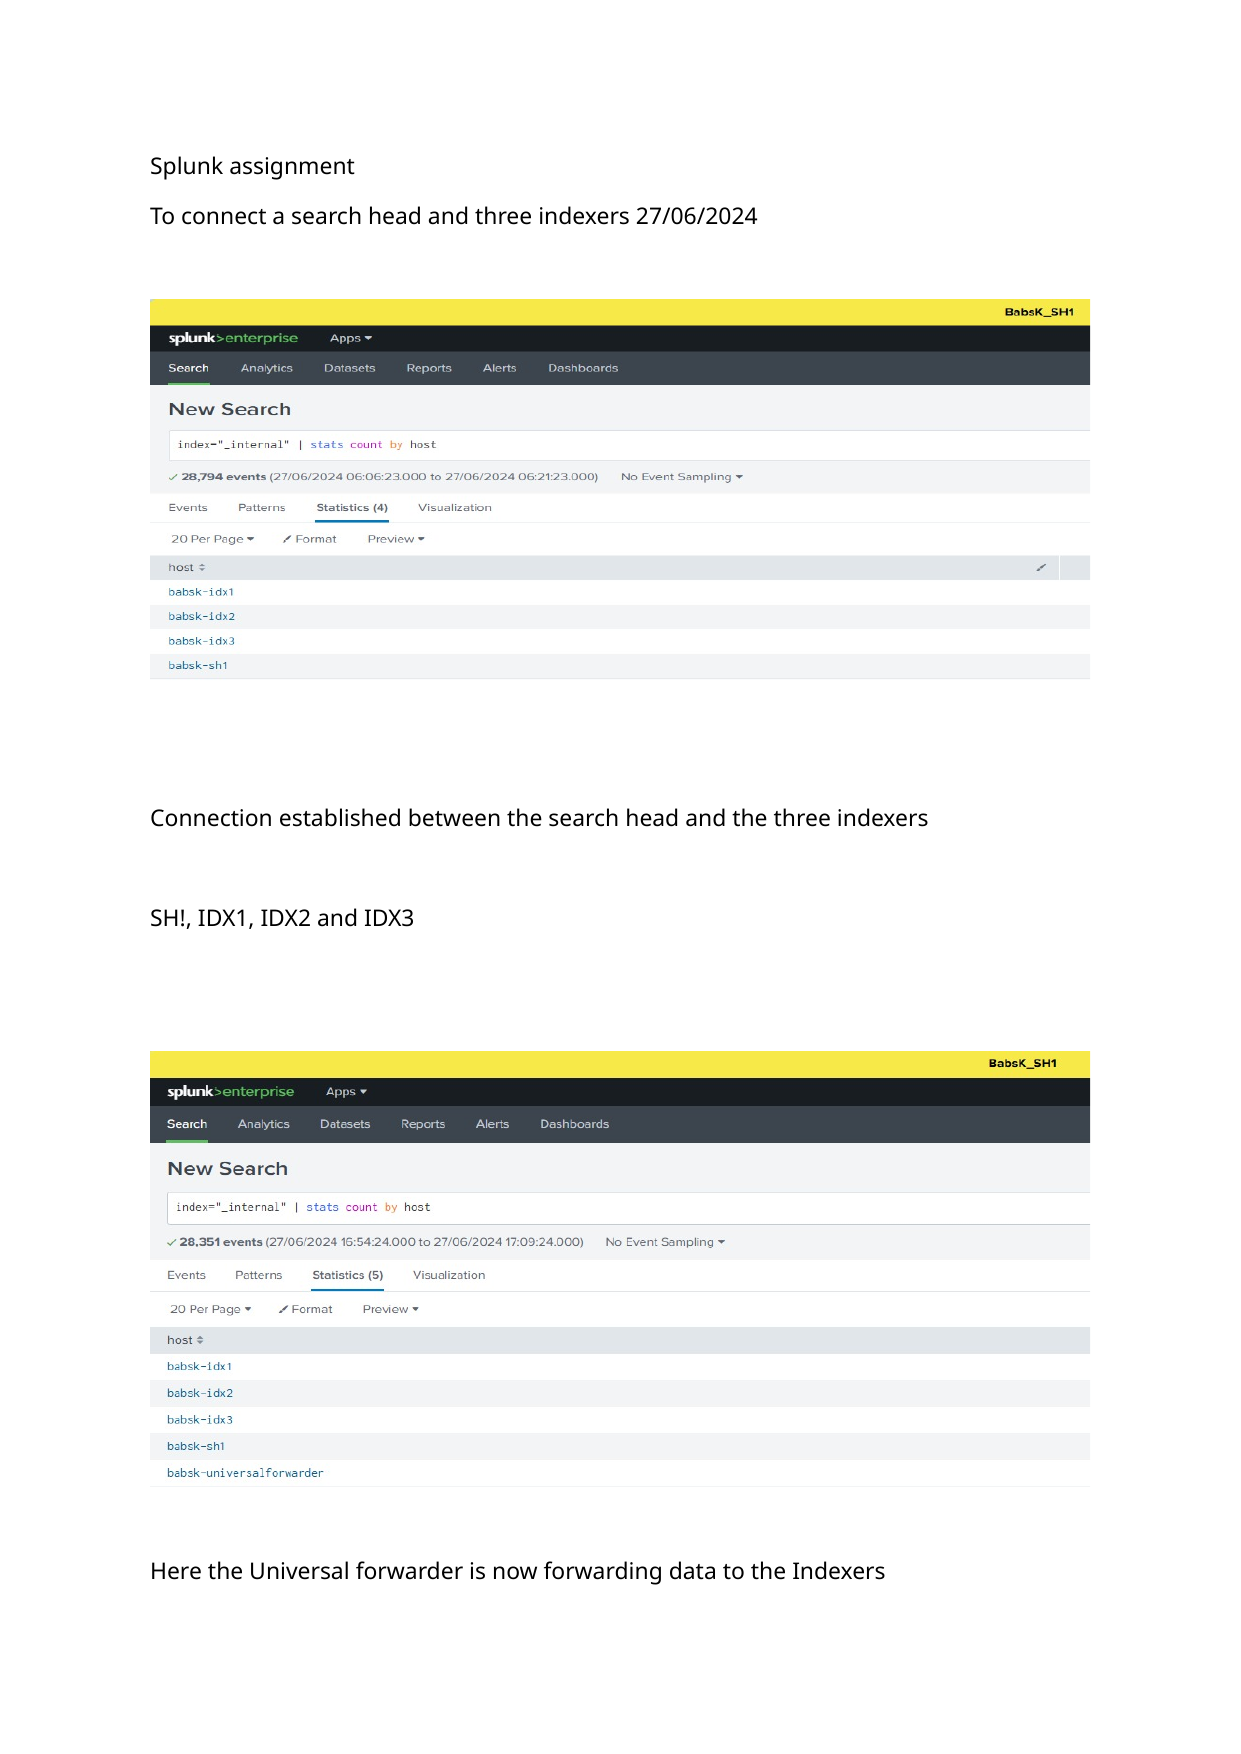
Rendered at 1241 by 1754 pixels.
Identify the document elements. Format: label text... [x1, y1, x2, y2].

text Connection established between the search head and the three indexers [150, 802, 1090, 833]
text SH!, IDX1, IDX2 and IDX3 [150, 902, 1090, 933]
text Here the Universal forwarder is now forwarding data to the Indexers [150, 1555, 1090, 1586]
text To connect a search head and three indexers 27/06/2024 [150, 200, 1090, 231]
text Splunk assignment [150, 150, 1090, 181]
